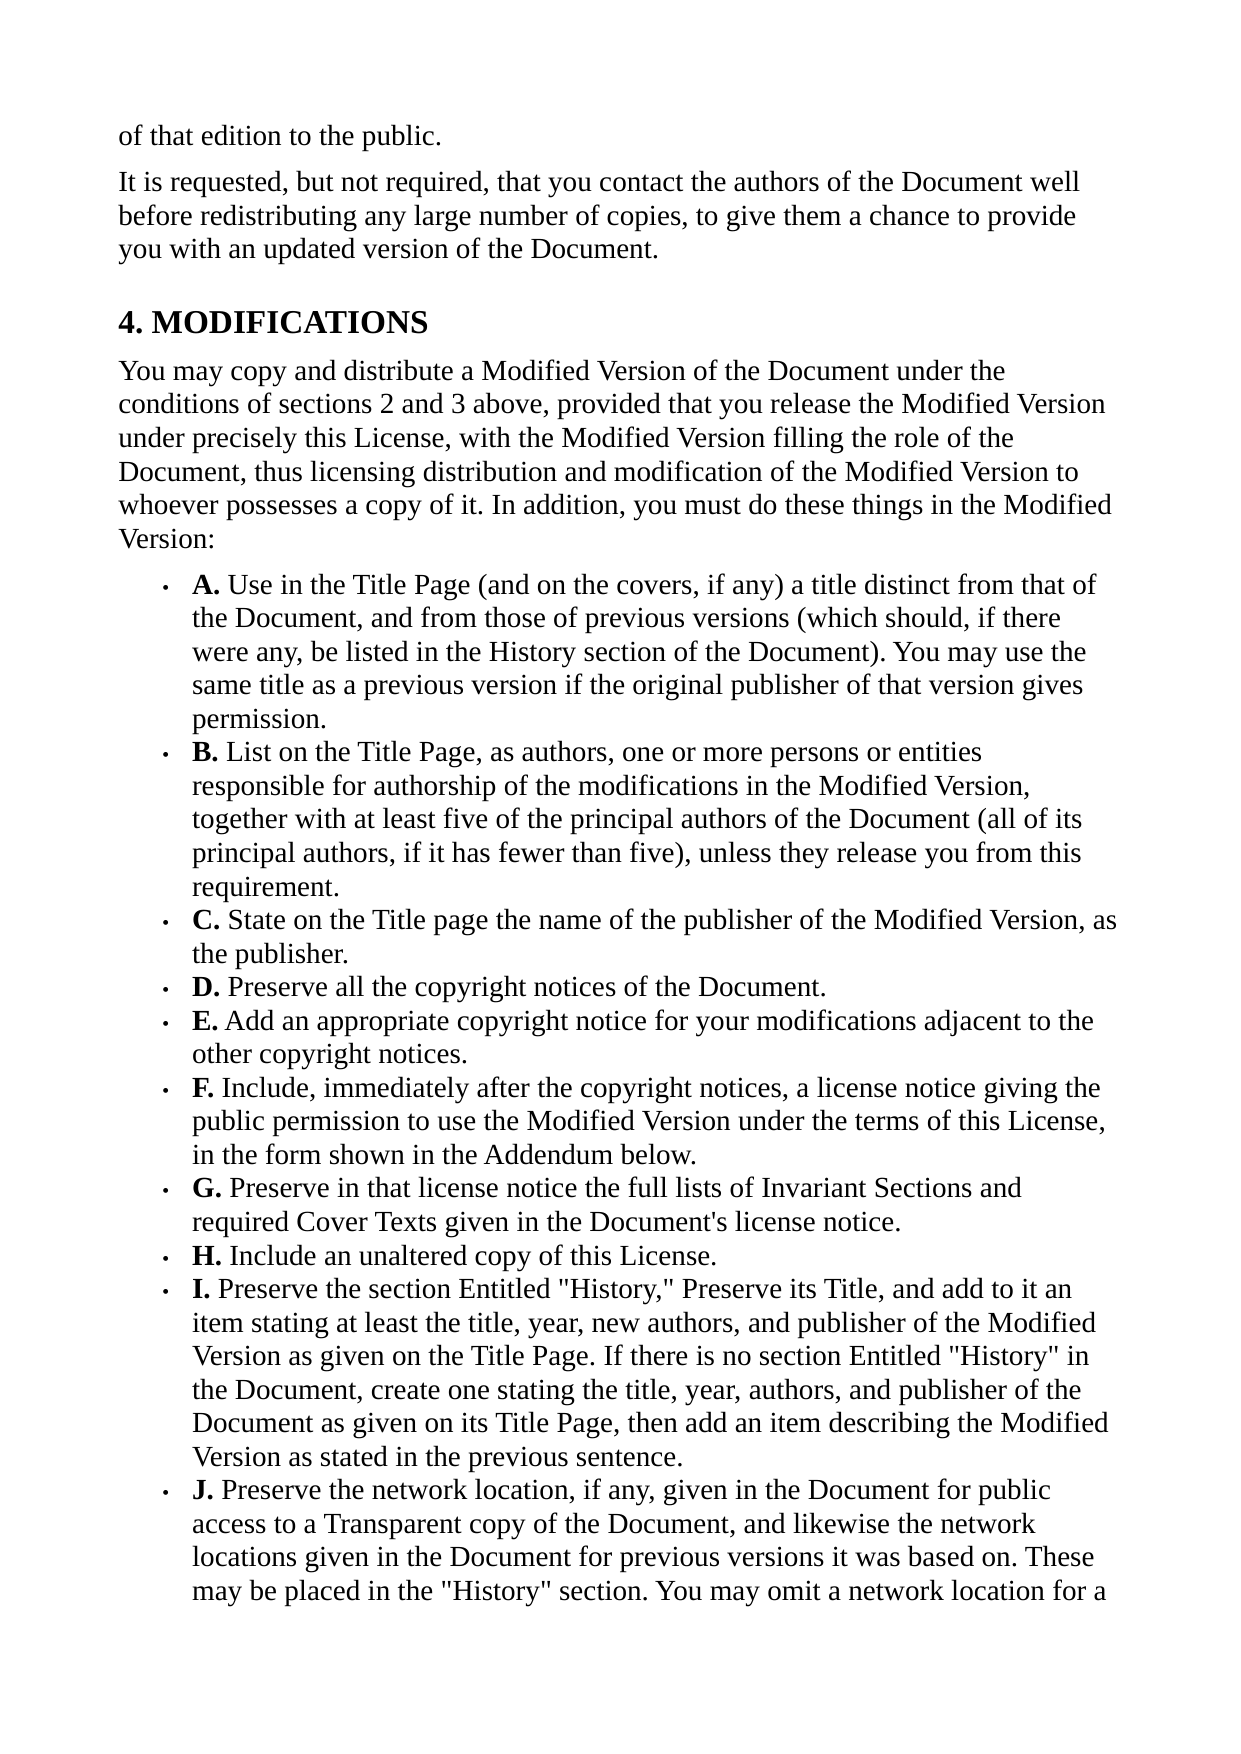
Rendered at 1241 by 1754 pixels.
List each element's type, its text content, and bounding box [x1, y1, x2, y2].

list G. Preserve in that license notice the full lists of Invariant Sections and required Cover Texts given in the Document's license notice. [162, 1171, 1122, 1238]
list F. Include, immediately after the copyright notices, a license notice giving the public permission to use the Modified Version under the terms of this License, in the form shown in the Addendum below. [162, 1070, 1122, 1171]
list B. List on the Title Page, as authors, one or more persons or entities responsible for authorship of the modifications in the Modified Version, together with at least five of the principal authors of the Document (all of its principal authors, if it has fewer than five), unless they release you from this requirement. [162, 734, 1122, 902]
text You may copy and distribute a Modified Version of the Document under the conditions of sections 2 and 3 above, provided that you release the Modified Version under precisely this License, with the Modified Version filling the role of the Document, thus licensing distribution and modification of the Modified Version to whoever possesses a copy of it. In addition, you must do these things in the Modified Version: [118, 353, 1122, 554]
list H. Include an unaltered copy of this License. [162, 1238, 1122, 1271]
text It is requested, but not required, that you contact the authors of the Document well before redistributing any large number of copies, to give them a chance to provide you with an updated version of the Document. [118, 164, 1122, 265]
subtitle 4. MODIFICATIONS [118, 302, 1122, 341]
list I. Preserve the section Entitled "History," Preserve its Title, and add to it an item stating at least the title, year, new authors, and publisher of the Modified Version as given on the Title Page. If there is no section Entitled "History" in the Document, create one stating the title, year, authors, and publisher of the Document as given on its Title Page, then add an item describing the Modified Version as stated in the previous sentence. [162, 1271, 1122, 1472]
list E. Add an appropriate copyright notice for your modifications adjacent to the other copyright notices. [162, 1003, 1122, 1070]
text of that edition to the public. [118, 118, 1122, 152]
list C. State on the Title page the name of the publisher of the Modified Version, as the publisher. [162, 902, 1122, 969]
list J. Preserve the network location, if any, given in the Document for public access to a Transparent copy of the Document, and likewise the network locations given in the Document for previous versions it was based on. These may be placed in the "History" section. You may omit a network location for a [162, 1472, 1122, 1607]
list D. Preserve all the copyright notices of the Document. [162, 969, 1122, 1003]
list A. Use in the Title Page (and on the covers, if any) a title distinct from that of the Document, and from those of previous versions (which should, if there were any, be listed in the History section of the Document). You may use the same title as a previous version if the original publisher of that version gives permission. [162, 567, 1122, 734]
